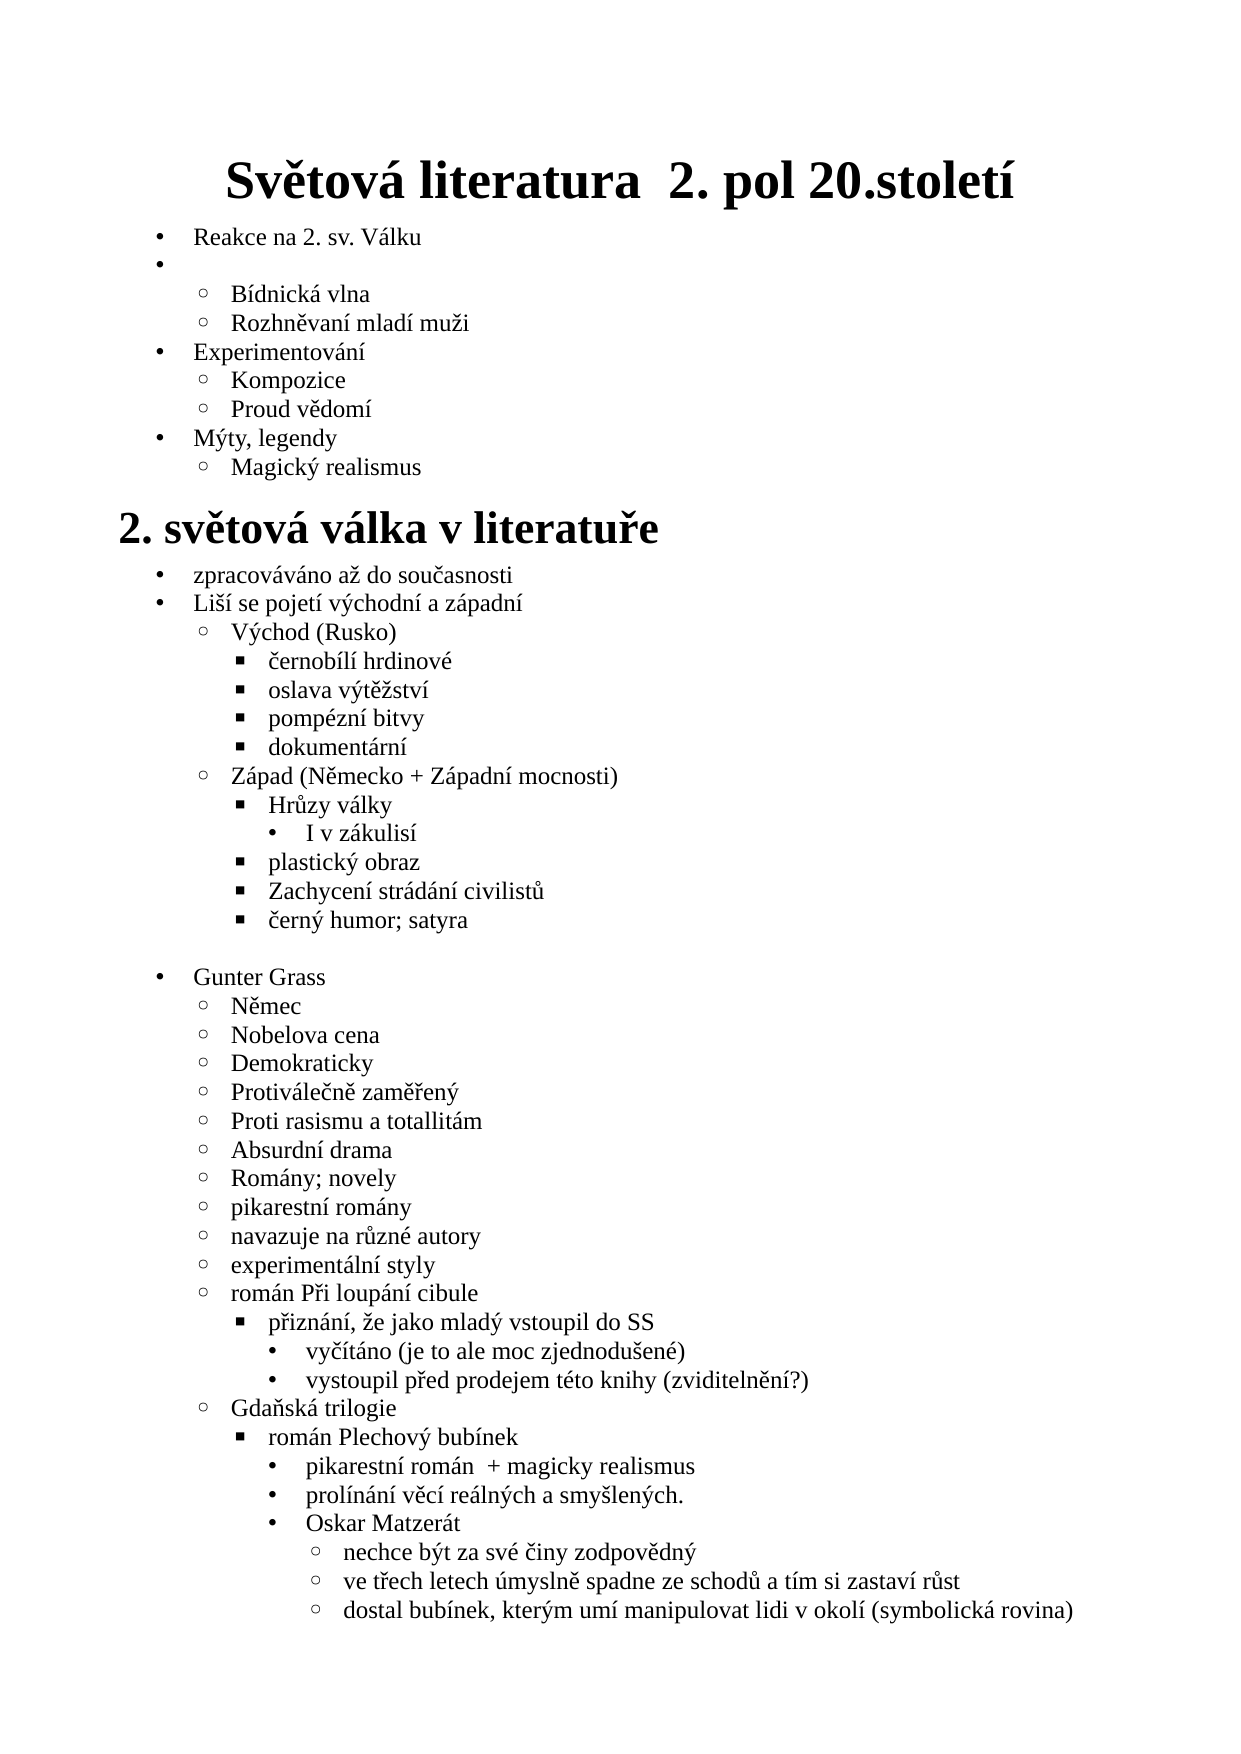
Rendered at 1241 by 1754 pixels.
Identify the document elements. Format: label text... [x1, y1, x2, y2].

list zpracováváno až do současnosti [156, 560, 1122, 588]
list dokumentární [231, 732, 1122, 761]
list nechce být za své činy zodpovědný [306, 1537, 1122, 1566]
list Protiválečně zaměřený [193, 1077, 1122, 1106]
list román Plechový bubínek [231, 1422, 1122, 1451]
list Experimentování [156, 337, 1122, 365]
list Reakce na 2. sv. Válku [156, 222, 1122, 250]
list oslava výtěžství [231, 675, 1122, 703]
list Západ (Německo + Západní mocnosti) [193, 761, 1122, 790]
list dostal bubínek, kterým umí manipulovat lidi v okolí (symbolická rovina) [306, 1595, 1122, 1623]
list Gdaňská trilogie [193, 1393, 1122, 1422]
list plastický obraz [231, 847, 1122, 876]
list prolínání věcí reálných a smyšlených. [268, 1480, 1122, 1508]
list pikarestní román + magicky realismus [268, 1451, 1122, 1480]
list Romány; novely [193, 1163, 1122, 1192]
list Kompozice [193, 365, 1122, 394]
text Světová literatura 2. pol 20.století [118, 148, 1122, 210]
list Liší se pojetí východní a západní [156, 588, 1122, 617]
list černobílí hrdinové [231, 646, 1122, 675]
list Demokraticky [193, 1048, 1122, 1077]
list Mýty, legendy [156, 423, 1122, 452]
list přiznání, že jako mladý vstoupil do SS [231, 1307, 1122, 1336]
list román Při loupání cibule [193, 1278, 1122, 1307]
list experimentální styly [193, 1250, 1122, 1278]
list I v zákulisí [268, 818, 1122, 847]
list Zachycení strádání civilistů [231, 876, 1122, 905]
list Němec [193, 991, 1122, 1020]
list pompézní bitvy [231, 703, 1122, 732]
list Nobelova cena [193, 1020, 1122, 1048]
list Gunter Grass [156, 962, 1122, 991]
text 2. světová válka v literatuře [118, 501, 1122, 554]
list vystoupil před prodejem této knihy (zviditelnění?) [268, 1365, 1122, 1393]
list Východ (Rusko) [193, 617, 1122, 646]
list Magický realismus [193, 452, 1122, 480]
list vyčítáno (je to ale moc zjednodušené) [268, 1336, 1122, 1365]
list ve třech letech úmyslně spadne ze schodů a tím si zastaví růst [306, 1566, 1122, 1595]
list navazuje na různé autory [193, 1221, 1122, 1250]
list Oskar Matzerát [268, 1508, 1122, 1537]
list Bídnická vlna [193, 279, 1122, 308]
list Proud vědomí [193, 394, 1122, 423]
list černý humor; satyra [231, 905, 1122, 933]
list Proti rasismu a totallitám [193, 1106, 1122, 1135]
list Rozhněvaní mladí muži [193, 308, 1122, 337]
list pikarestní romány [193, 1192, 1122, 1221]
list Hrůzy války [231, 790, 1122, 818]
list Absurdní drama [193, 1135, 1122, 1163]
